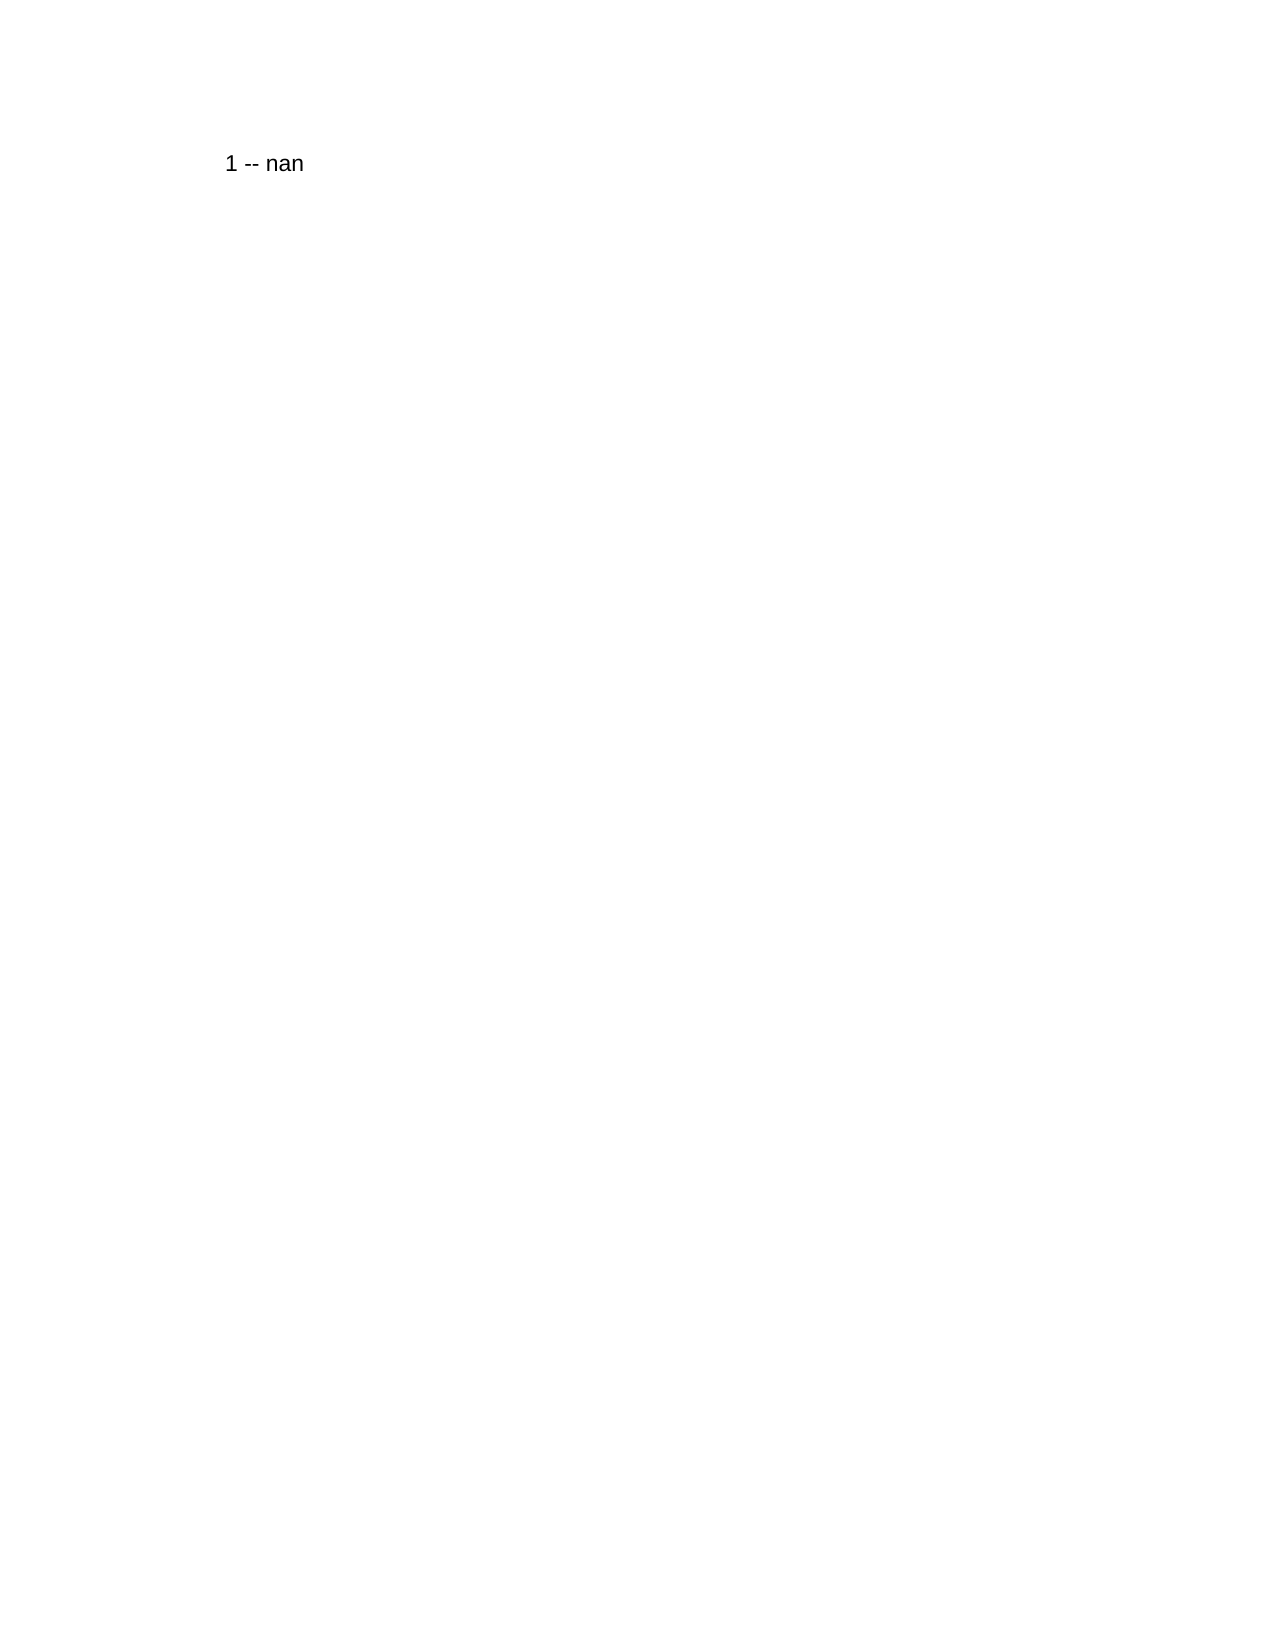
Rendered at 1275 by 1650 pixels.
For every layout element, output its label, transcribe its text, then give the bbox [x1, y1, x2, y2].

text 1 -- nan [150, 150, 1125, 176]
